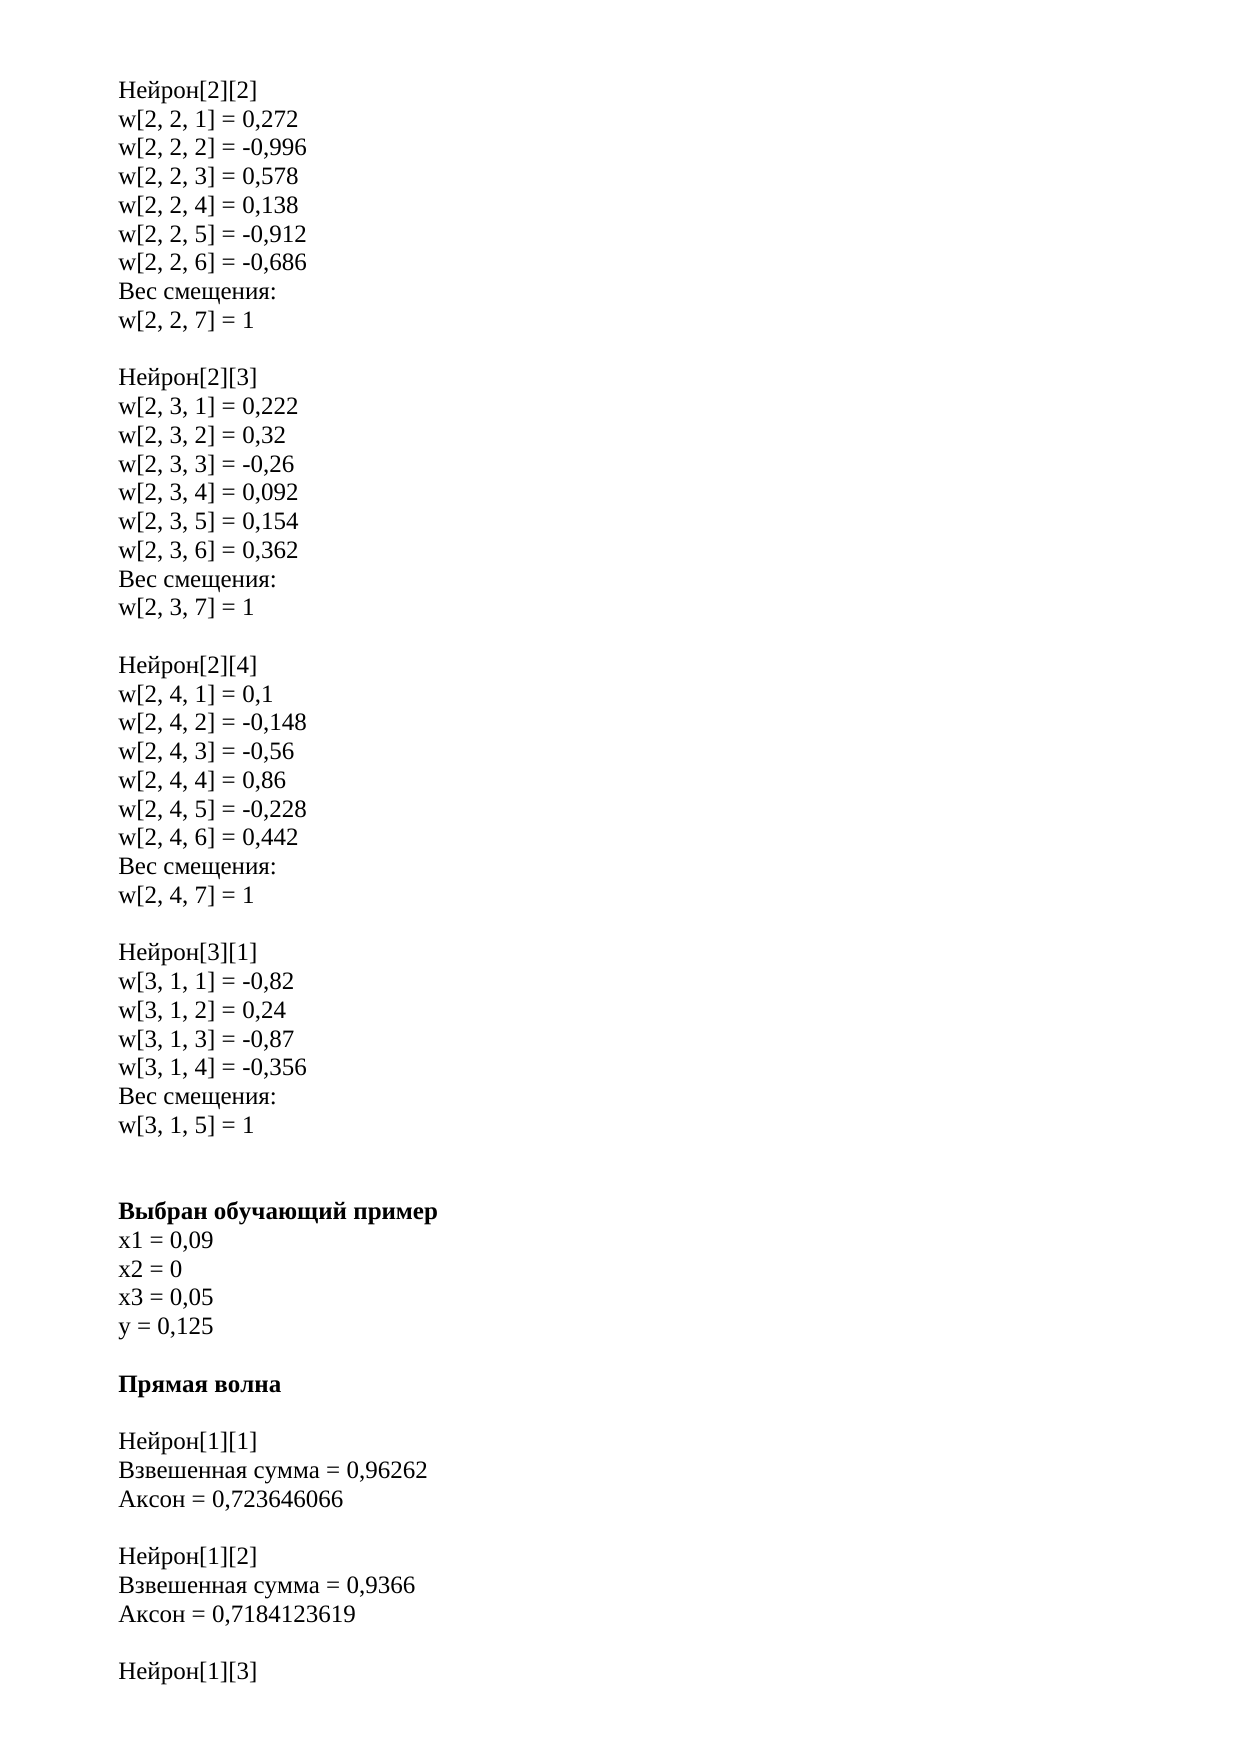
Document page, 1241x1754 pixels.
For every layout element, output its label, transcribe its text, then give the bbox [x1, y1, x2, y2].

text w[2, 3, 6] = 0,362 [118, 535, 1162, 564]
text w[2, 2, 2] = -0,996 [118, 132, 1162, 161]
text w[2, 4, 1] = 0,1 [118, 679, 1162, 707]
text Нейрон[1][3] [118, 1656, 1162, 1685]
text w[3, 1, 3] = -0,87 [118, 1024, 1162, 1052]
text Нейрон[1][2] [118, 1541, 1162, 1570]
text w[2, 4, 2] = -0,148 [118, 707, 1162, 736]
text w[2, 3, 5] = 0,154 [118, 506, 1162, 535]
text Взвешенная сумма = 0,96262 [118, 1455, 1162, 1484]
text y = 0,125 [118, 1311, 1162, 1340]
text w[2, 4, 5] = -0,228 [118, 794, 1162, 822]
text w[3, 1, 4] = -0,356 [118, 1052, 1162, 1081]
text w[2, 3, 1] = 0,222 [118, 391, 1162, 420]
text Аксон = 0,7184123619 [118, 1599, 1162, 1627]
text Нейрон[2][2] [118, 75, 1162, 104]
text w[2, 2, 6] = -0,686 [118, 247, 1162, 276]
text w[2, 4, 4] = 0,86 [118, 765, 1162, 794]
text Аксон = 0,723646066 [118, 1484, 1162, 1512]
text Вес смещения: [118, 564, 1162, 592]
text Нейрон[1][1] [118, 1426, 1162, 1455]
text w[2, 3, 3] = -0,26 [118, 449, 1162, 477]
text w[2, 4, 6] = 0,442 [118, 822, 1162, 851]
text w[2, 2, 4] = 0,138 [118, 190, 1162, 219]
text Нейрон[3][1] [118, 937, 1162, 966]
text w[3, 1, 1] = -0,82 [118, 966, 1162, 995]
text w[3, 1, 5] = 1 [118, 1110, 1162, 1139]
text Вес смещения: [118, 276, 1162, 305]
text w[3, 1, 2] = 0,24 [118, 995, 1162, 1024]
text Прямая волна [118, 1369, 1162, 1397]
text w[2, 4, 7] = 1 [118, 880, 1162, 909]
text Взвешенная сумма = 0,9366 [118, 1570, 1162, 1599]
text x2 = 0 [118, 1254, 1162, 1282]
text x1 = 0,09 [118, 1225, 1162, 1254]
text w[2, 3, 7] = 1 [118, 592, 1162, 621]
text w[2, 2, 1] = 0,272 [118, 104, 1162, 132]
text Вес смещения: [118, 851, 1162, 880]
text Нейрон[2][4] [118, 650, 1162, 679]
text w[2, 2, 3] = 0,578 [118, 161, 1162, 190]
text w[2, 2, 7] = 1 [118, 305, 1162, 334]
text Выбран обучающий пример [118, 1196, 1162, 1225]
text w[2, 4, 3] = -0,56 [118, 736, 1162, 765]
text Нейрон[2][3] [118, 362, 1162, 391]
text w[2, 3, 4] = 0,092 [118, 477, 1162, 506]
text w[2, 2, 5] = -0,912 [118, 219, 1162, 247]
text w[2, 3, 2] = 0,32 [118, 420, 1162, 449]
text x3 = 0,05 [118, 1282, 1162, 1311]
text Вес смещения: [118, 1081, 1162, 1110]
